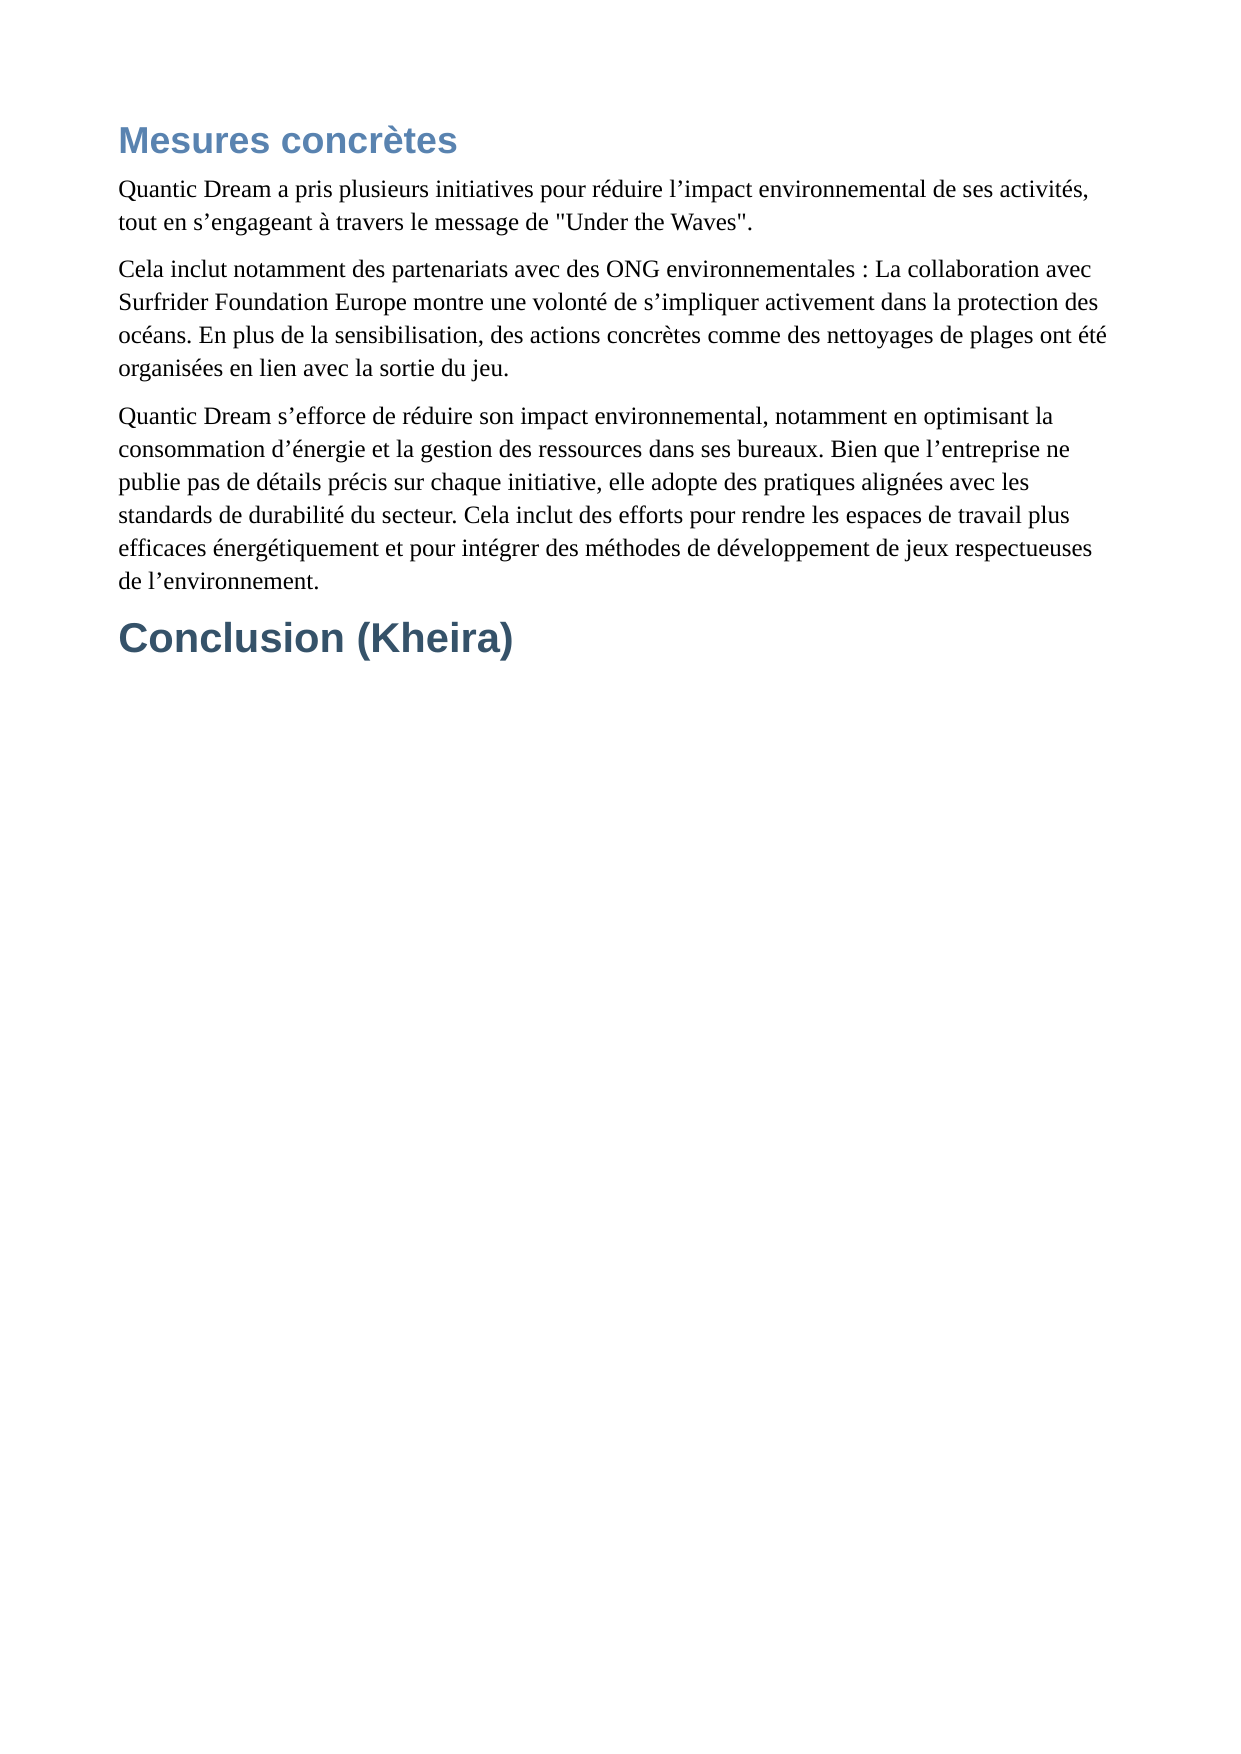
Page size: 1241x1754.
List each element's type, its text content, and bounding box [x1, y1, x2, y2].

subtitle Mesures concrètes [118, 118, 1122, 161]
text Quantic Dream a pris plusieurs initiatives pour réduire l’impact environnemental de ses activités, tout en s’engageant à travers le message de "Under the Waves". [118, 174, 1122, 236]
text Quantic Dream s’efforce de réduire son impact environnemental, notamment en optimisant la consommation d’énergie et la gestion des ressources dans ses bureaux. Bien que l’entreprise ne publie pas de détails précis sur chaque initiative, elle adopte des pratiques alignées avec les standards de durabilité du secteur. Cela inclut des efforts pour rendre les espaces de travail plus efficaces énergétiquement et pour intégrer des méthodes de développement de jeux respectueuses de l’environnement. [118, 401, 1122, 595]
subtitle Conclusion (Kheira) [118, 614, 1122, 662]
text Cela inclut notamment des partenariats avec des ONG environnementales : La collaboration avec Surfrider Foundation Europe montre une volonté de s’impliquer activement dans la protection des océans. En plus de la sensibilisation, des actions concrètes comme des nettoyages de plages ont été organisées en lien avec la sortie du jeu. [118, 254, 1122, 382]
